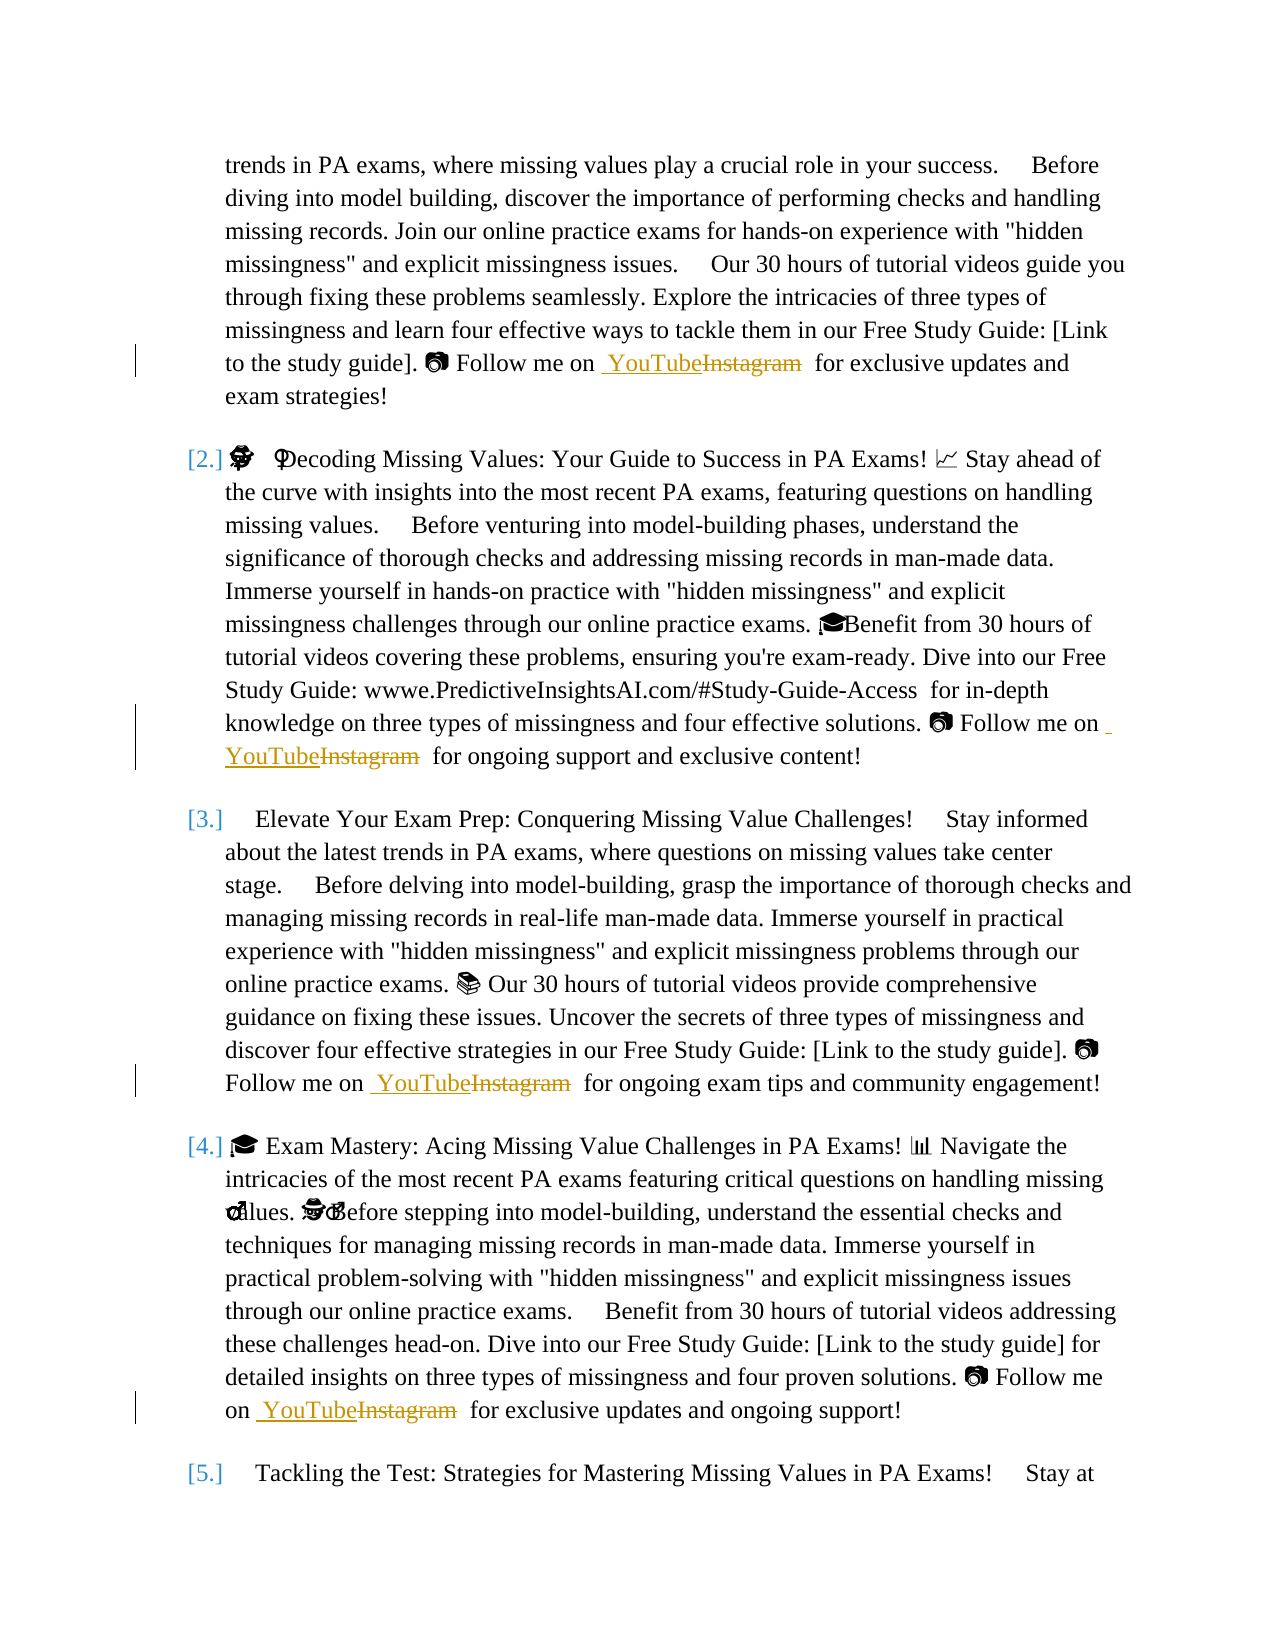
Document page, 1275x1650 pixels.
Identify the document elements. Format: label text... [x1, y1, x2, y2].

list 🤓 Tackling the Test: Strategies for Mastering Missing Values in PA Exams! 🌟 Stay at [187, 1458, 1125, 1487]
list 🎓 Exam Mastery: Acing Missing Value Challenges in PA Exams! 📊 Navigate the intricacies of the most recent PA exams featuring critical questions on handling missing values. 🕵️‍♂️ Before stepping into model-building, understand the essential checks and techniques for managing missing records in man-made data. Immerse yourself in practical problem-solving with "hidden missingness" and explicit missingness issues through our online practice exams. 🚀 Benefit from 30 hours of tutorial videos addressing these challenges head-on. Dive into our Free Study Guide: [Link to the study guide] for detailed insights on three types of missingness and four proven solutions. 📷 Follow me on YouTube for exclusive updates and ongoing support! [187, 1131, 1125, 1454]
list 🕵️‍♀️ Decoding Missing Values: Your Guide to Success in PA Exams! 📈 Stay ahead of the curve with insights into the most recent PA exams, featuring questions on handling missing values. 🚧 Before venturing into model-building phases, understand the significance of thorough checks and addressing missing records in man-made data. Immerse yourself in hands-on practice with "hidden missingness" and explicit missingness challenges through our online practice exams. 🎓 Benefit from 30 hours of tutorial videos covering these problems, ensuring you're exam-ready. Dive into our Free Study Guide: wwwe.PredictiveInsightsAI.com/#Study-Guide-Access for in-depth knowledge on three types of missingness and four effective solutions. 📷 Follow me on YouTube for ongoing support and exclusive content! [187, 444, 1125, 800]
list 🧩 Unlocking the Puzzle: Mastering Missing Values in PA Exams! 📊 Dive into the latest trends in PA exams, where missing values play a crucial role in your success. 🤯 Before diving into model building, discover the importance of performing checks and handling missing records. Join our online practice exams for hands-on experience with "hidden missingness" and explicit missingness issues. 🚀 Our 30 hours of tutorial videos guide you through fixing these problems seamlessly. Explore the intricacies of three types of missingness and learn four effective ways to tackle them in our Free Study Guide: [Link to the study guide]. 📷 Follow me on YouTube for exclusive updates and exam strategies! [187, 150, 1125, 440]
list 🚀 Elevate Your Exam Prep: Conquering Missing Value Challenges! 🌐 Stay informed about the latest trends in PA exams, where questions on missing values take center stage. 🎯 Before delving into model-building, grasp the importance of thorough checks and managing missing records in real-life man-made data. Immerse yourself in practical experience with "hidden missingness" and explicit missingness problems through our online practice exams. 📚 Our 30 hours of tutorial videos provide comprehensive guidance on fixing these issues. Uncover the secrets of three types of missingness and discover four effective strategies in our Free Study Guide: [Link to the study guide]. 📷 Follow me on YouTube for ongoing exam tips and community engagement! [187, 804, 1125, 1127]
